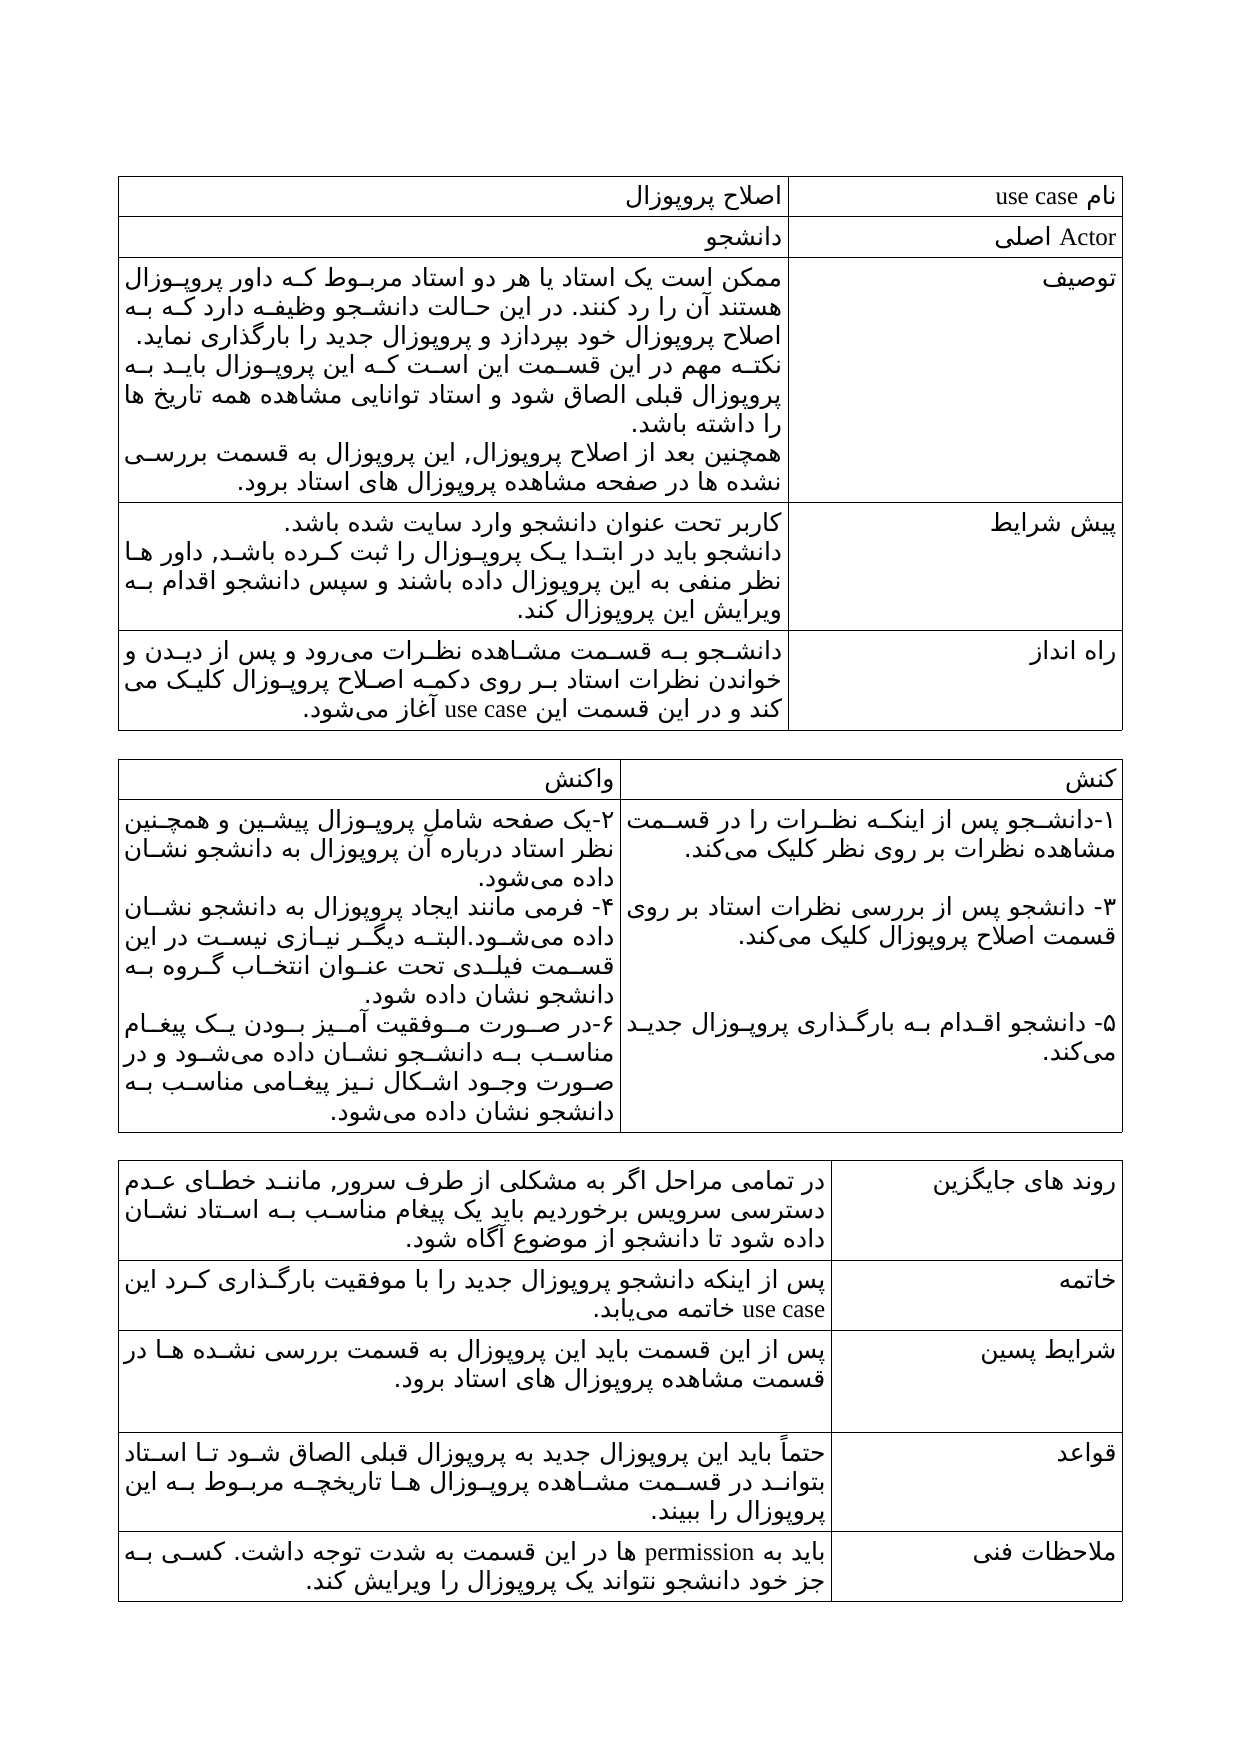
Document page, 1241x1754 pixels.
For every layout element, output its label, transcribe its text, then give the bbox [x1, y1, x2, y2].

table_header کنش [621, 760, 1122, 799]
table_cell ملاحظات فنی [832, 1532, 1122, 1601]
table_cell ۲-یک صفحه شامل پروپوزال پیشین و همچنین نظر استاد درباره آن پروپوزال به دانشجو نشان داده می‌شود. ۴- فرمی مانند ایجاد پروپوزال به دانشجو نشان داده می‌شود.البته دیگر نیازی نیست در این قسمت فیلدی تحت عنوان انتخاب گروه به دانشجو نشان داده شود. ۶-در صورت موفقیت آمیز بودن یک پیغام مناسب به دانشجو نشان داده می‌شود و در صورت وجود اشکال نیز پیغامی مناسب به دانشجو نشان داده می‌شود. [119, 800, 620, 1132]
table_cell خاتمه [832, 1261, 1122, 1329]
table_header روند های جایگزین [832, 1161, 1122, 1259]
table_cell پس از این قسمت باید این پروپوزال به قسمت بررسی نشده ها در قسمت مشاهده پروپوزال های استاد برود. [119, 1331, 831, 1432]
table_cell راه انداز [789, 631, 1122, 729]
table_cell کاربر تحت عنوان دانشجو وارد سایت شده باشد. دانشجو باید در ابتدا یک پروپوزال را ثبت کرده باشد, داور ها نظر منفی به این پروپوزال داده باشند و سپس دانشجو اقدام به ویرایش این پروپوزال کند. [119, 503, 788, 630]
table_header واکنش [119, 760, 620, 799]
table_header در تمامی مراحل اگر به مشکلی از طرف سرور, مانند خطای عدم دسترسی سرویس برخوردیم باید یک پیغام مناسب به استاد نشان داده شود تا دانشجو از موضوع آگاه شود. [119, 1161, 831, 1259]
table_cell باید به permission ها در این قسمت به شدت توجه داشت. کسی به جز خود دانشجو نتواند یک پروپوزال را ویرایش کند. [119, 1532, 831, 1601]
table_cell توصیف [789, 258, 1122, 502]
table_cell شرایط پسین [832, 1331, 1122, 1432]
table_header نام use case [789, 177, 1122, 216]
table_cell دانشجو [119, 217, 788, 257]
table_cell قواعد [832, 1433, 1122, 1531]
table_cell Actor اصلی [789, 217, 1122, 257]
table_cell پس از اینکه دانشجو پروپوزال جدید را با موفقیت بارگذاری کرد این use case خاتمه می‌یابد. [119, 1261, 831, 1329]
table_cell حتماً باید این پروپوزال جدید به پروپوزال قبلی الصاق شود تا استاد بتواند در قسمت مشاهده پروپوزال ها تاریخچه مربوط به این پروپوزال را ببیند. [119, 1433, 831, 1531]
table_cell ۱-دانشجو پس از اینکه نظرات را در قسمت مشاهده نظرات بر روی نظر کلیک می‌کند. ۳- دانشجو پس از بررسی نظرات استاد بر روی قسمت اصلاح پروپوزال کلیک می‌کند. ۵- دانشجو اقدام به بارگذاری پروپوزال جدید می‌کند. [621, 800, 1122, 1132]
table_cell دانشجو به قسمت مشاهده نظرات می‌رود و پس از دیدن و خواندن نظرات استاد بر روی دکمه اصلاح پروپوزال کلیک می کند و در این قسمت این use case آغاز می‌شود. [119, 631, 788, 729]
table_header اصلاح پروپوزال [119, 177, 788, 216]
table_cell پیش شرایط [789, 503, 1122, 630]
table_cell ممکن است یک استاد یا هر دو استاد مربوط که داور پروپوزال هستند آن را رد کنند. در این حالت دانشجو وظیفه دارد که به اصلاح پروپوزال خود بپردازد و پروپوزال جدید را بارگذاری نماید. نکته مهم در این قسمت این است که این پروپوزال باید به پروپوزال قبلی الصاق شود و استاد توانایی مشاهده همه تاریخ ها را داشته باشد. همچنین بعد از اصلاح پروپوزال, این پروپوزال به قسمت بررسی نشده ها در صفحه مشاهده پروپوزال های استاد برود. [119, 258, 788, 502]
